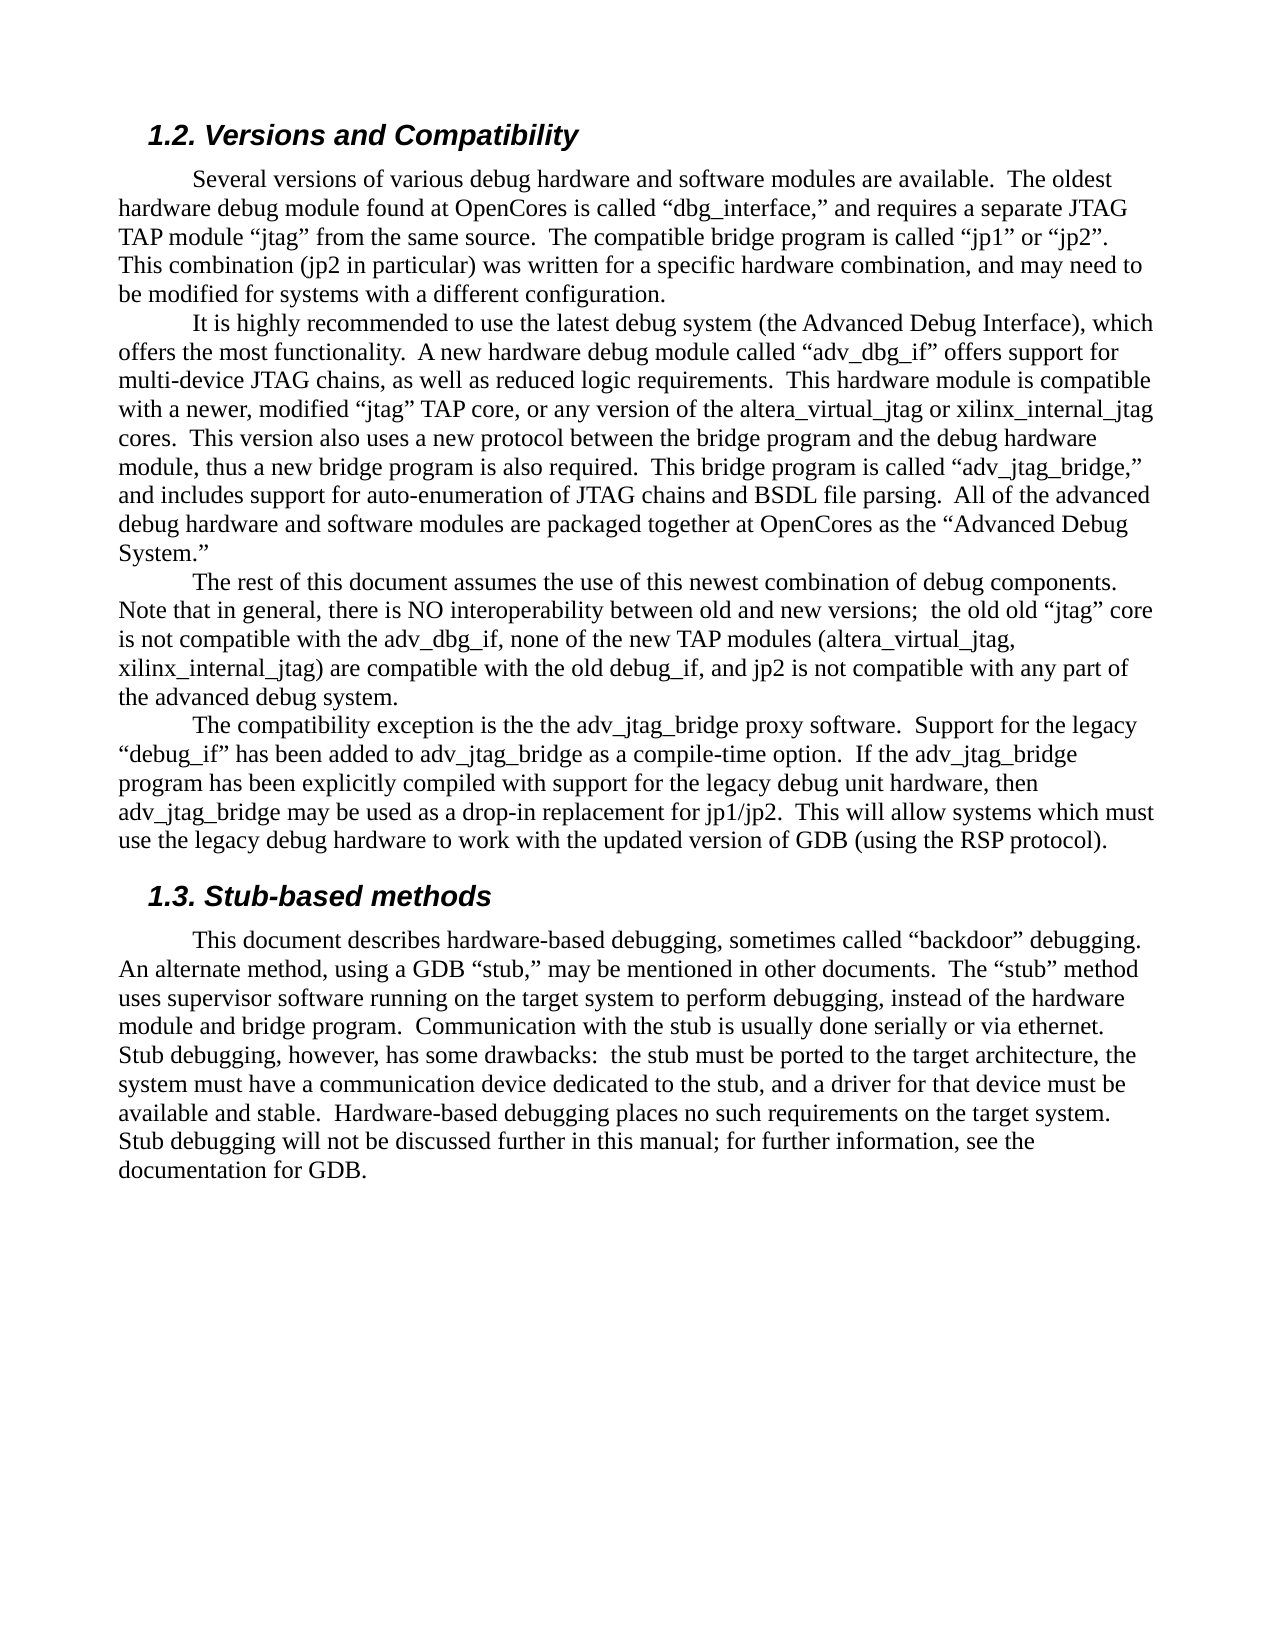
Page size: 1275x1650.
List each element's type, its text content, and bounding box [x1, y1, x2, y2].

subtitle Stub-based methods [148, 879, 1157, 913]
text The compatibility exception is the the adv_jtag_bridge proxy software. Support for the legacy “debug_if” has been added to adv_jtag_bridge as a compile-time option. If the adv_jtag_bridge program has been explicitly compiled with support for the legacy debug unit hardware, then adv_jtag_bridge may be used as a drop-in replacement for jp1/jp2. This will allow systems which must use the legacy debug hardware to work with the updated version of GDB (using the RSP protocol). [118, 710, 1157, 854]
text The rest of this document assumes the use of this newest combination of debug components. Note that in general, there is NO interoperability between old and new versions; the old old “jtag” core is not compatible with the adv_dbg_if, none of the new TAP modules (altera_virtual_jtag, xilinx_internal_jtag) are compatible with the old debug_if, and jp2 is not compatible with any part of the advanced debug system. [118, 567, 1157, 710]
text Several versions of various debug hardware and software modules are available. The oldest hardware debug module found at OpenCores is called “dbg_interface,” and requires a separate JTAG TAP module “jtag” from the same source. The compatible bridge program is called “jp1” or “jp2”. This combination (jp2 in particular) was written for a specific hardware combination, and may need to be modified for systems with a different configuration. [118, 164, 1157, 308]
text This document describes hardware-based debugging, sometimes called “backdoor” debugging. An alternate method, using a GDB “stub,” may be mentioned in other documents. The “stub” method uses supervisor software running on the target system to perform debugging, instead of the hardware module and bridge program. Communication with the stub is usually done serially or via ethernet. Stub debugging, however, has some drawbacks: the stub must be ported to the target architecture, the system must have a communication device dedicated to the stub, and a driver for that device must be available and stable. Hardware-based debugging places no such requirements on the target system. Stub debugging will not be discussed further in this manual; for further information, see the documentation for GDB. [118, 925, 1157, 1184]
subtitle Versions and Compatibility [148, 118, 1157, 152]
text It is highly recommended to use the latest debug system (the Advanced Debug Interface), which offers the most functionality. A new hardware debug module called “adv_dbg_if” offers support for multi-device JTAG chains, as well as reduced logic requirements. This hardware module is compatible with a newer, modified “jtag” TAP core, or any version of the altera_virtual_jtag or xilinx_internal_jtag cores. This version also uses a new protocol between the bridge program and the debug hardware module, thus a new bridge program is also required. This bridge program is called “adv_jtag_bridge,” and includes support for auto-enumeration of JTAG chains and BSDL file parsing. All of the advanced debug hardware and software modules are packaged together at OpenCores as the “Advanced Debug System.” [118, 308, 1157, 567]
